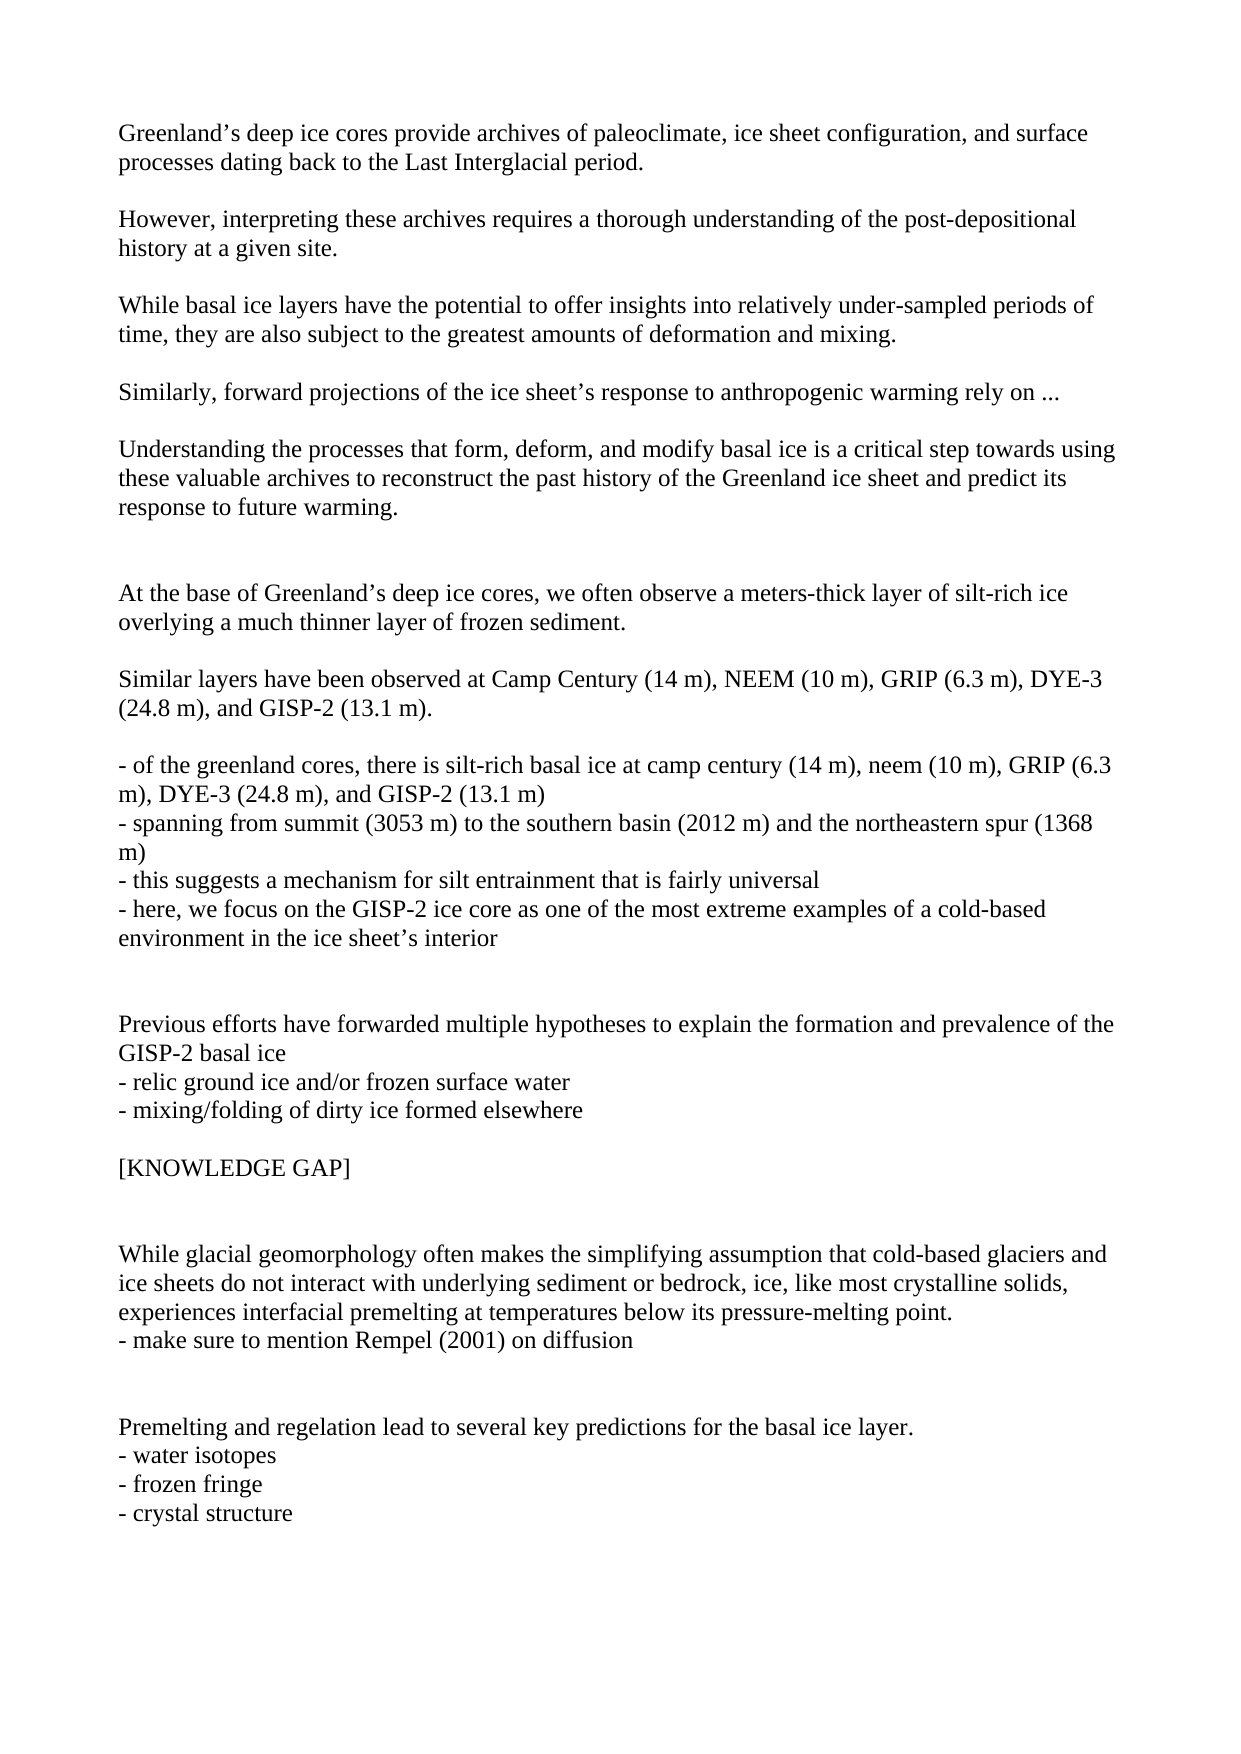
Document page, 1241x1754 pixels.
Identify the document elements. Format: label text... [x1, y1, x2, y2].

text Similarly, forward projections of the ice sheet’s response to anthropogenic warming rely on ... [118, 377, 1122, 406]
text - this suggests a mechanism for silt entrainment that is fairly universal [118, 866, 1122, 894]
text Greenland’s deep ice cores provide archives of paleoclimate, ice sheet configuration, and surface processes dating back to the Last Interglacial period. [118, 118, 1122, 176]
text - mixing/folding of dirty ice formed elsewhere [118, 1096, 1122, 1124]
text While basal ice layers have the potential to offer insights into relatively under-sampled periods of time, they are also subject to the greatest amounts of deformation and mixing. [118, 291, 1122, 348]
text At the base of Greenland’s deep ice cores, we often observe a meters-thick layer of silt-rich ice overlying a much thinner layer of frozen sediment. [118, 578, 1122, 636]
text - relic ground ice and/or frozen surface water [118, 1067, 1122, 1096]
text - of the greenland cores, there is silt-rich basal ice at camp century (14 m), neem (10 m), GRIP (6.3 m), DYE-3 (24.8 m), and GISP-2 (13.1 m) [118, 751, 1122, 808]
text However, interpreting these archives requires a thorough understanding of the post-depositional history at a given site. [118, 204, 1122, 262]
text Previous efforts have forwarded multiple hypotheses to explain the formation and prevalence of the GISP-2 basal ice [118, 1009, 1122, 1067]
text Similar layers have been observed at Camp Century (14 m), NEEM (10 m), GRIP (6.3 m), DYE-3 (24.8 m), and GISP-2 (13.1 m). [118, 664, 1122, 722]
text [KNOWLEDGE GAP] [118, 1153, 1122, 1182]
text - frozen fringe [118, 1469, 1122, 1498]
text Understanding the processes that form, deform, and modify basal ice is a critical step towards using these valuable archives to reconstruct the past history of the Greenland ice sheet and predict its response to future warming. [118, 434, 1122, 521]
text Premelting and regelation lead to several key predictions for the basal ice layer. [118, 1412, 1122, 1441]
text While glacial geomorphology often makes the simplifying assumption that cold-based glaciers and ice sheets do not interact with underlying sediment or bedrock, ice, like most crystalline solids, experiences interfacial premelting at temperatures below its pressure-melting point. - make sure to mention Rempel (2001) on diffusion [118, 1239, 1122, 1354]
text - crystal structure [118, 1498, 1122, 1527]
text - spanning from summit (3053 m) to the southern basin (2012 m) and the northeastern spur (1368 m) [118, 808, 1122, 866]
text - water isotopes [118, 1441, 1122, 1469]
text - here, we focus on the GISP-2 ice core as one of the most extreme examples of a cold-based environment in the ice sheet’s interior [118, 894, 1122, 952]
